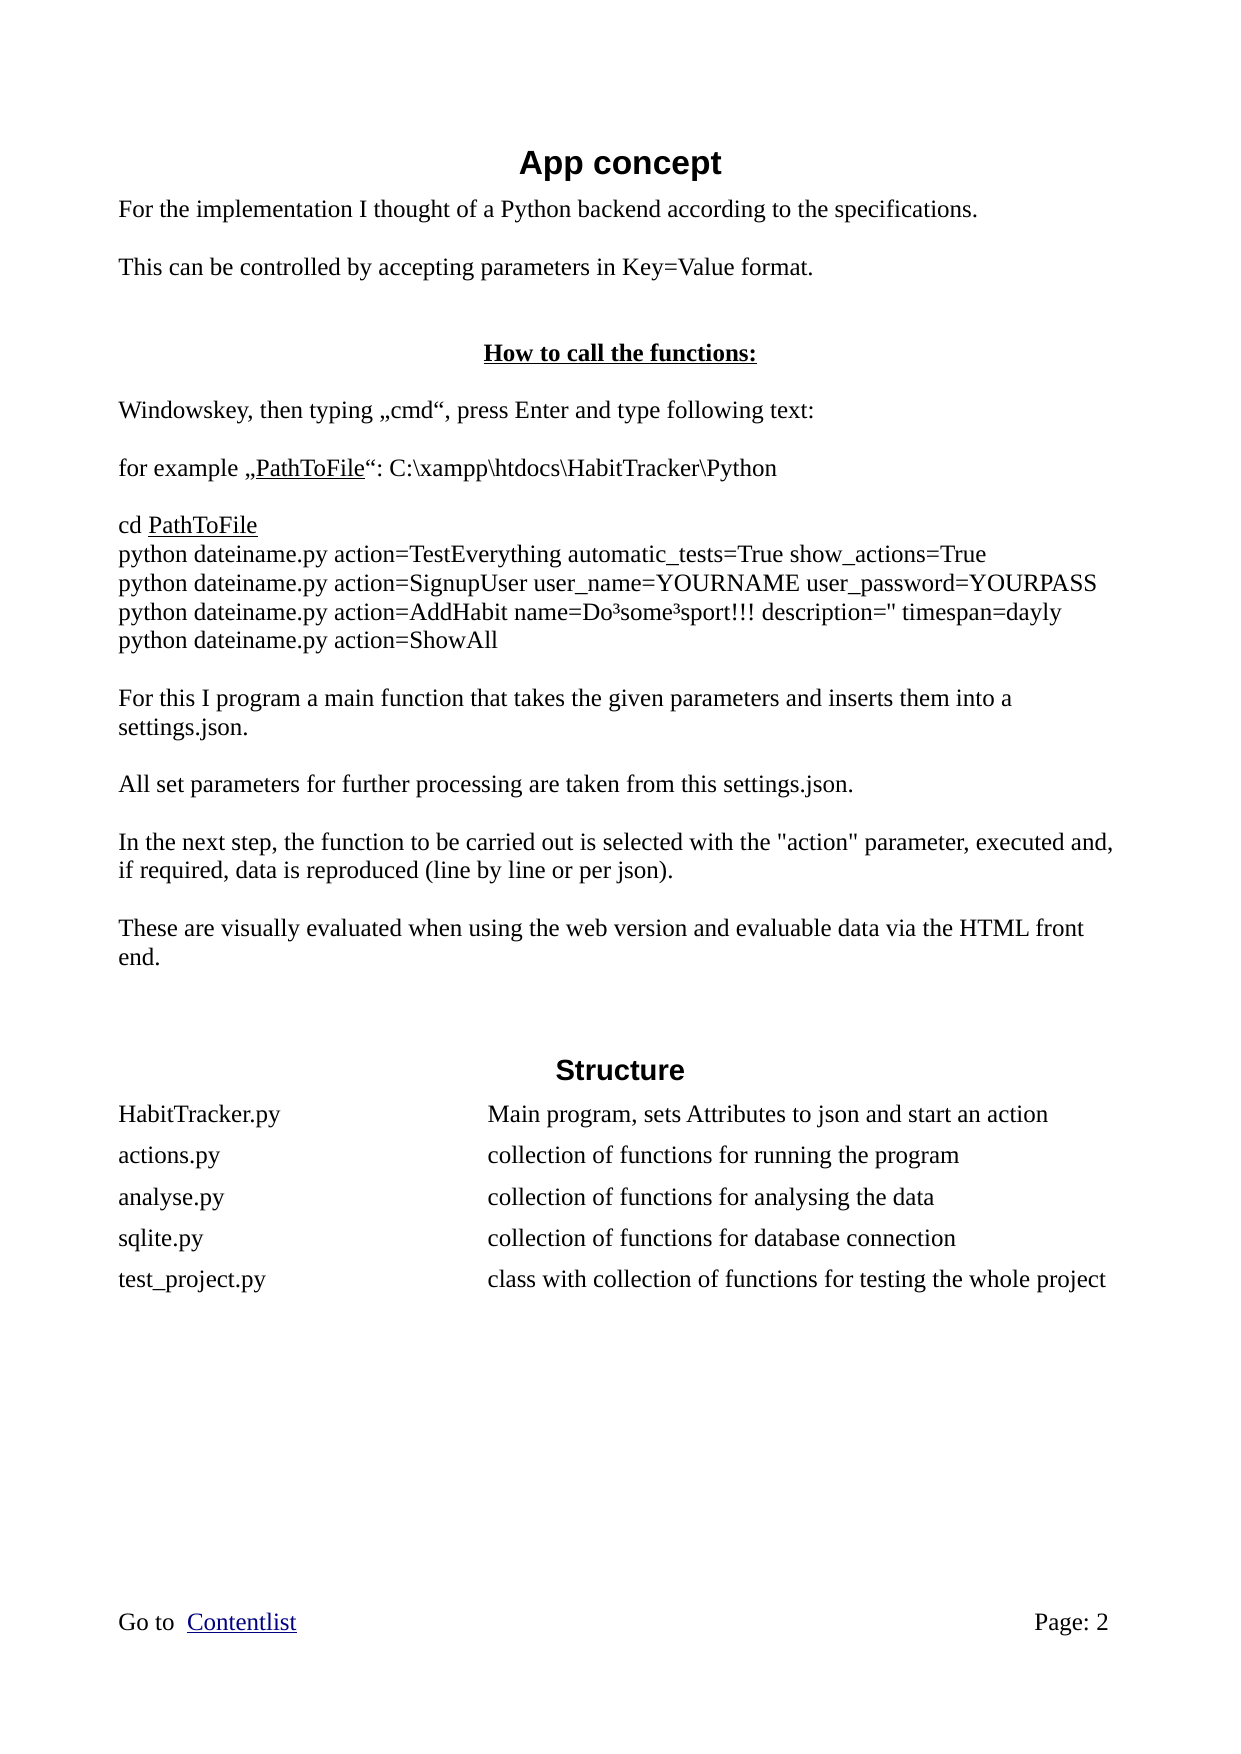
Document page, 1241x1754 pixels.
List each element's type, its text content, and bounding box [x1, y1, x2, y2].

text for example „PathToFile“: C:\xampp\htdocs\HabitTracker\Python [118, 453, 1122, 482]
text For the implementation I thought of a Python backend according to the specifications. [118, 194, 1122, 223]
text analyse.py collection of functions for analysing the data [118, 1182, 1122, 1210]
text Windowskey, then typing „cmd“, press Enter and type following text: [118, 396, 1122, 424]
text python dateiname.py action=TestEverything automatic_tests=True show_actions=True python dateiname.py action=SignupUser user_name=YOURNAME user_password=YOURPASS [118, 539, 1122, 597]
text How to call the functions: [118, 338, 1122, 396]
text python dateiname.py action=AddHabit name=Do³some³sport!!! description='' timespan=dayly python dateiname.py action=ShowAll For this I program a main function that takes the given parameters and inserts them into a settings.json. All set parameters for further processing are taken from this settings.json. In the next step, the function to be carried out is selected with the "action" parameter, executed and, if required, data is reproduced (line by line or per json). These are visually evaluated when using the web version and evaluable data via the HTML front end. [118, 597, 1122, 999]
subtitle App concept [118, 143, 1122, 182]
text test_project.py class with collection of functions for testing the whole project [118, 1264, 1122, 1293]
subtitle Structure [118, 1053, 1122, 1087]
text sqlite.py collection of functions for database connection [118, 1223, 1122, 1252]
text HabitTracker.py Main program, sets Attributes to json and start an action [118, 1099, 1122, 1128]
text This can be controlled by accepting parameters in Key=Value format. [118, 223, 1122, 281]
text cd PathToFile [118, 482, 1122, 539]
text actions.py collection of functions for running the program [118, 1140, 1122, 1169]
